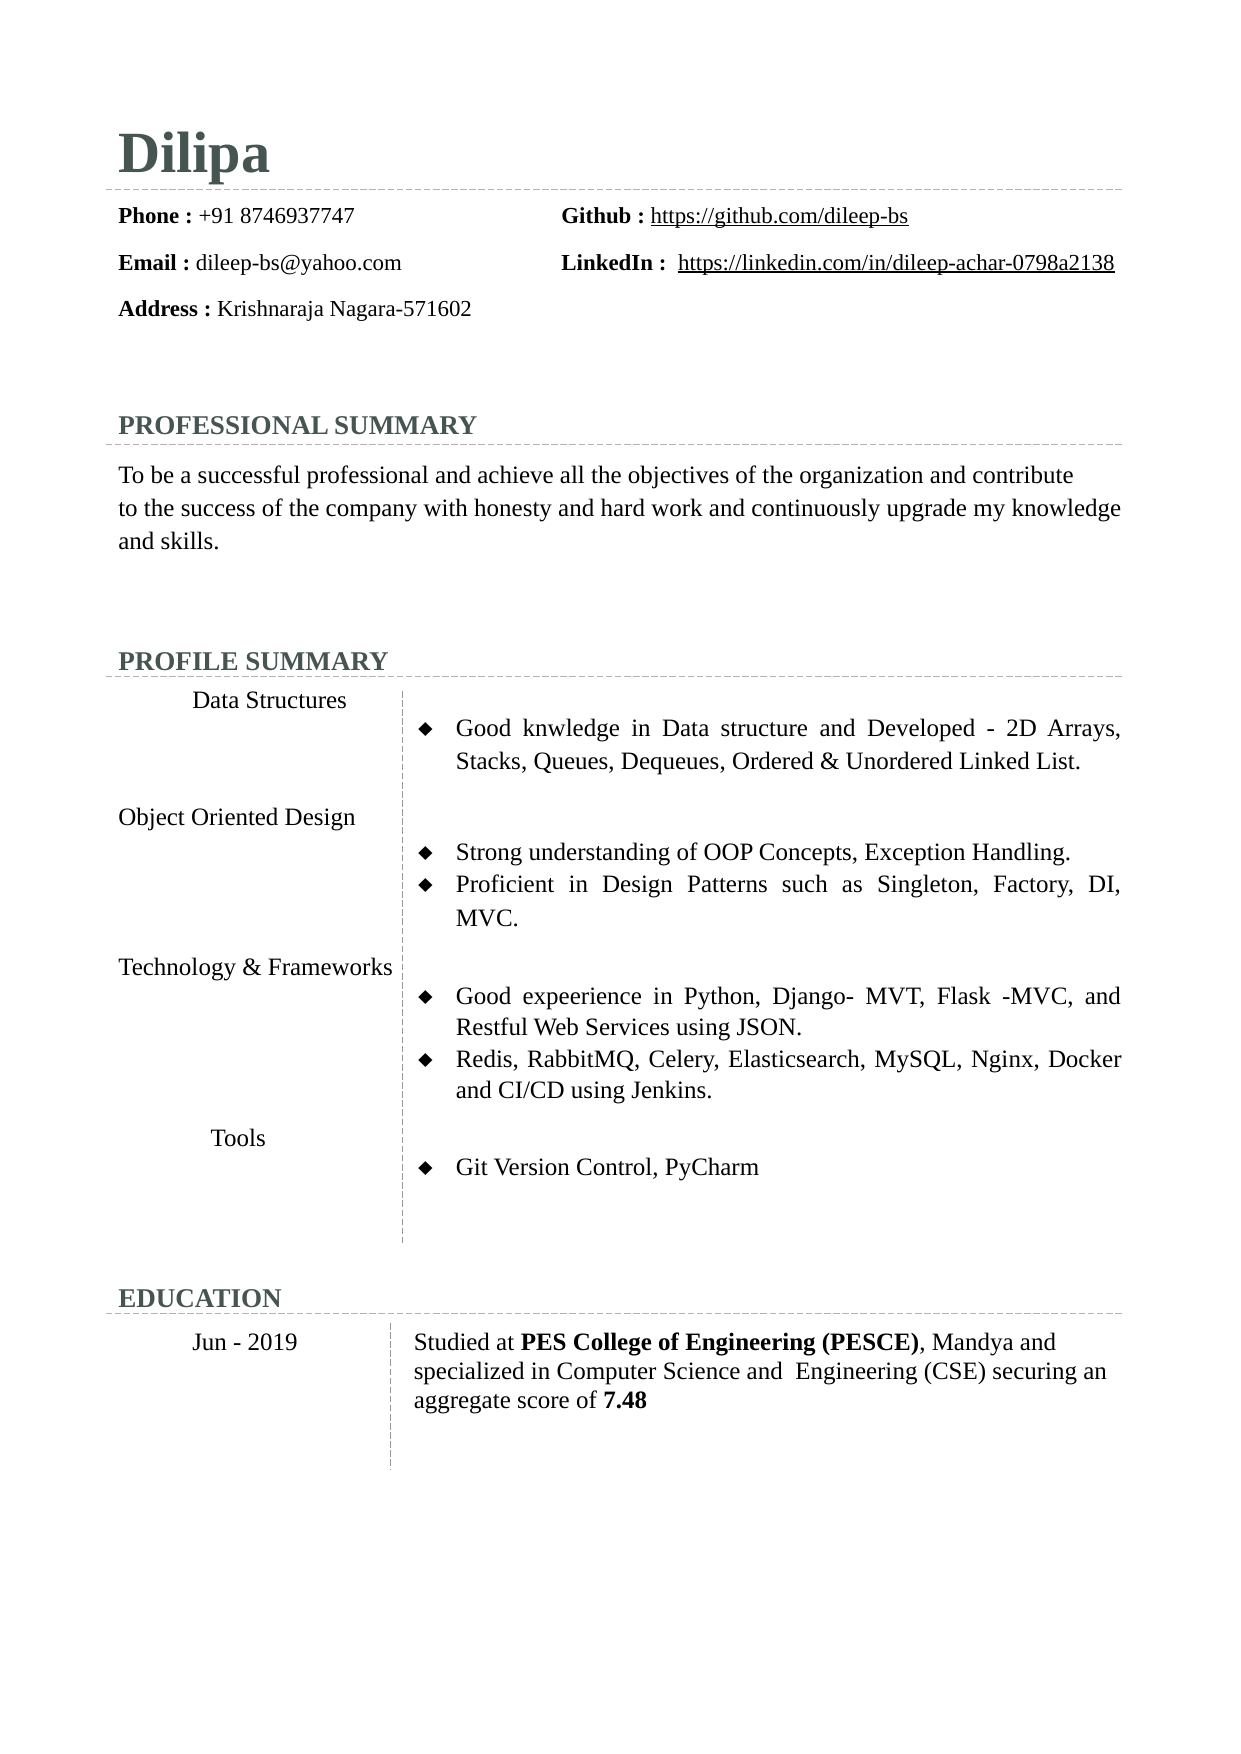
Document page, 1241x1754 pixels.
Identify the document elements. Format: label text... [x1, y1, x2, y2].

text Jun - 2019 Studied at PES College of Engineering (PESCE), Mandya and [118, 1327, 1122, 1356]
text Tools [118, 1123, 1122, 1152]
list Redis, RabbitMQ, Celery, Elasticsearch, MySQL, Nginx, Docker and CI/CD using Jenkins. [418, 1044, 1122, 1104]
text PROFILE SUMMARY [118, 645, 1122, 676]
list Strong understanding of OOP Concepts, Exception Handling. [418, 837, 1122, 865]
text Dilipa [118, 118, 1122, 185]
list Good knwledge in Data structure and Developed - 2D Arrays, Stacks, Queues, Dequeues, Ordered & Unordered Linked List. [418, 713, 1122, 775]
text Email : dileep-bs@yahoo.com LinkedIn : https://linkedin.com/in/dileep-achar-0798a2138 [118, 249, 1122, 275]
text Data Structures [118, 691, 1122, 713]
text Address : Krishnaraja Nagara-571602 [118, 295, 1122, 322]
text specialized in Computer Science and Engineering (CSE) securing an aggregate score of 7.48 [118, 1356, 1122, 1413]
list Git Version Control, PyCharm [418, 1152, 1122, 1181]
text Object Oriented Design [118, 802, 1122, 831]
text To be a successful professional and achieve all the objectives of the organization and contribute [118, 460, 1122, 488]
text to the success of the company with honesty and hard work and continuously upgrade my knowledge and skills. [118, 493, 1122, 554]
text PROFESSIONAL SUMMARY [118, 409, 1122, 441]
text Phone : +91 8746937747 Github : https://github.com/dileep-bs [118, 202, 1122, 228]
list Good expeerience in Python, Django- MVT, Flask -MVC, and Restful Web Services using JSON. [418, 981, 1122, 1041]
text EDUCATION [118, 1282, 1122, 1313]
list Proficient in Design Patterns such as Singleton, Factory, DI, MVC. [418, 869, 1122, 931]
text Technology & Frameworks [118, 952, 1122, 981]
